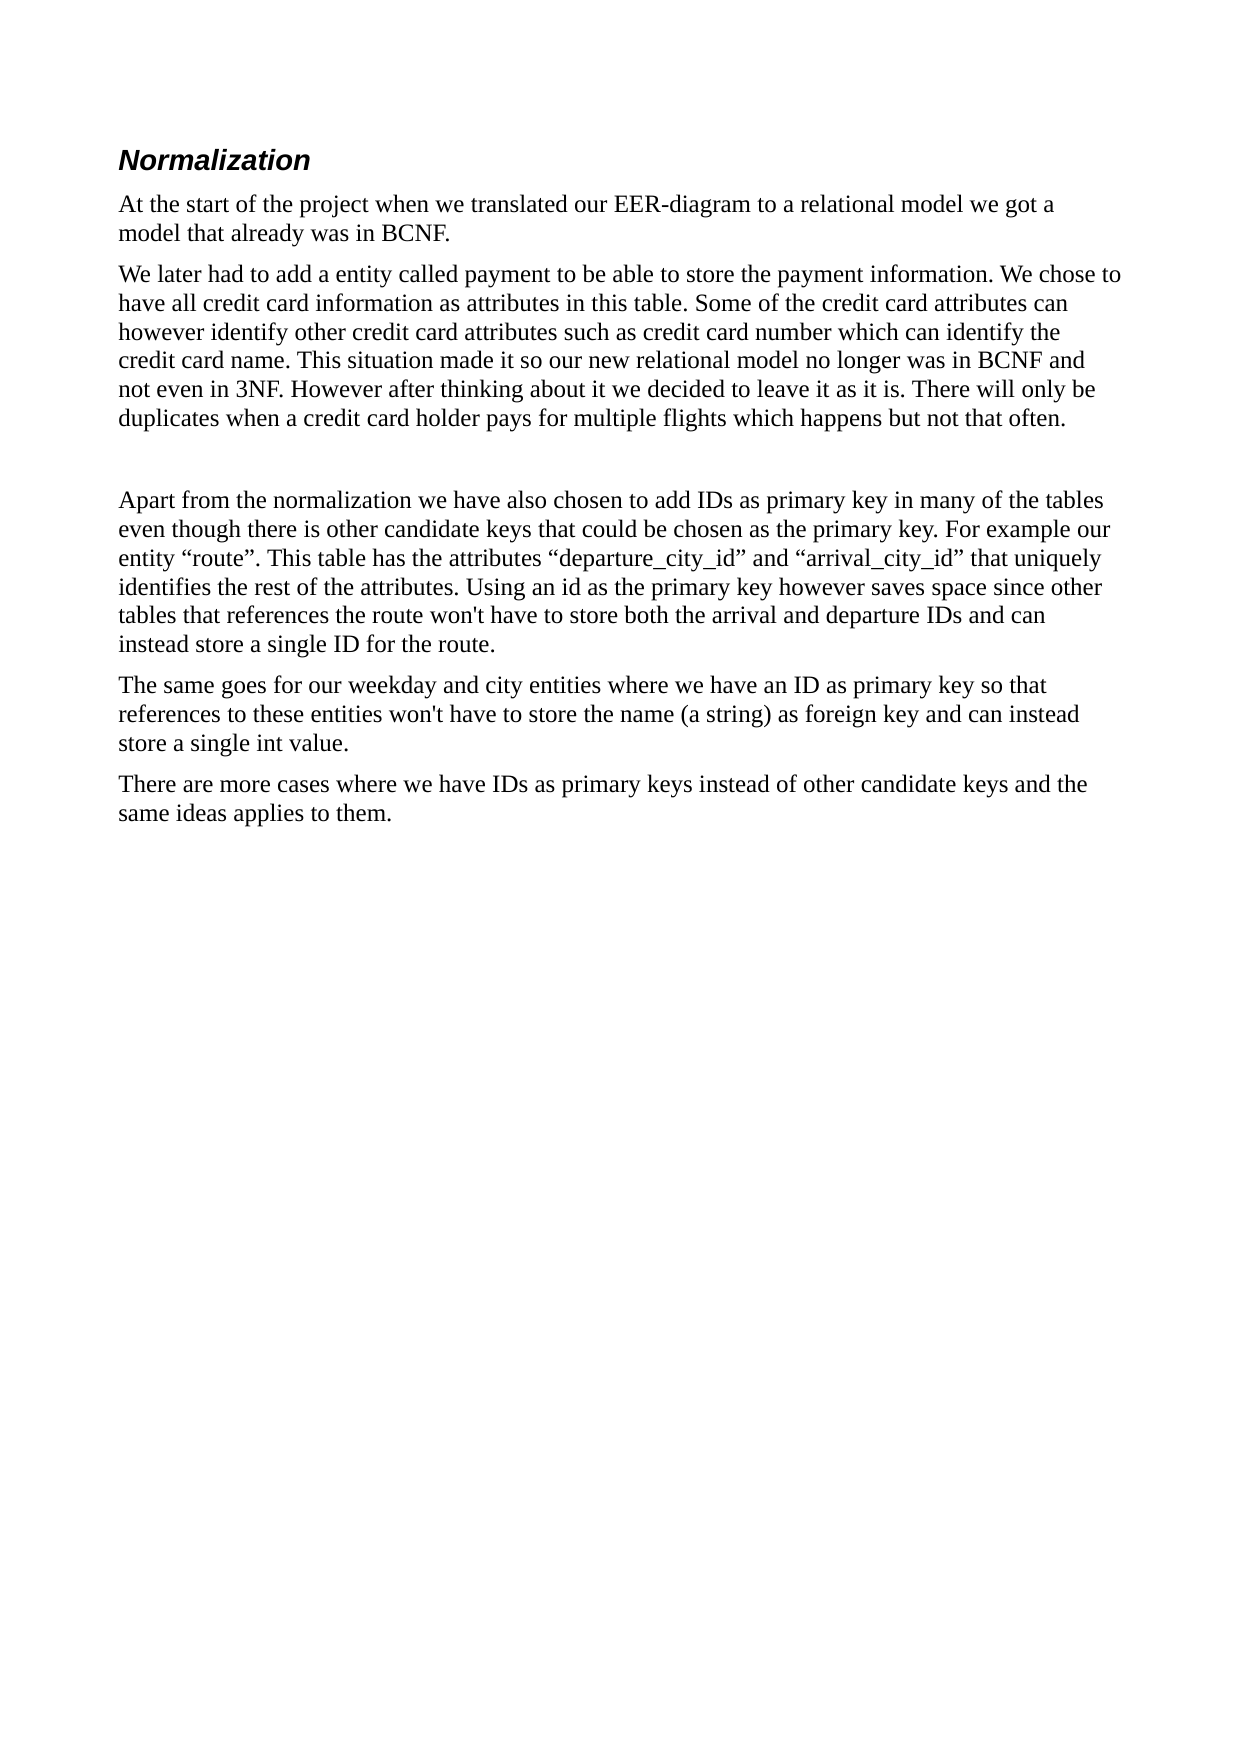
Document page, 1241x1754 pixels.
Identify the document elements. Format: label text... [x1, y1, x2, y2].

text There are more cases where we have IDs as primary keys instead of other candidate keys and the same ideas applies to them. [118, 769, 1122, 827]
text We later had to add a entity called payment to be able to store the payment information. We chose to have all credit card information as attributes in this table. Some of the credit card attributes can however identify other credit card attributes such as credit card number which can identify the credit card name. This situation made it so our new relational model no longer was in BCNF and not even in 3NF. However after thinking about it we decided to leave it as it is. There will only be duplicates when a credit card holder pays for multiple flights which happens but not that often. [118, 259, 1122, 432]
subtitle Normalization [118, 143, 1122, 177]
text The same goes for our weekday and city entities where we have an ID as primary key so that references to these entities won't have to store the name (a string) as foreign key and can instead store a single int value. [118, 670, 1122, 757]
text Apart from the normalization we have also chosen to add IDs as primary key in many of the tables even though there is other candidate keys that could be chosen as the primary key. For example our entity “route”. This table has the attributes “departure_city_id” and “arrival_city_id” that uniquely identifies the rest of the attributes. Using an id as the primary key however saves space since other tables that references the route won't have to store both the arrival and departure IDs and can instead store a single ID for the route. [118, 485, 1122, 658]
text At the start of the project when we translated our EER-diagram to a relational model we got a model that already was in BCNF. [118, 189, 1122, 247]
